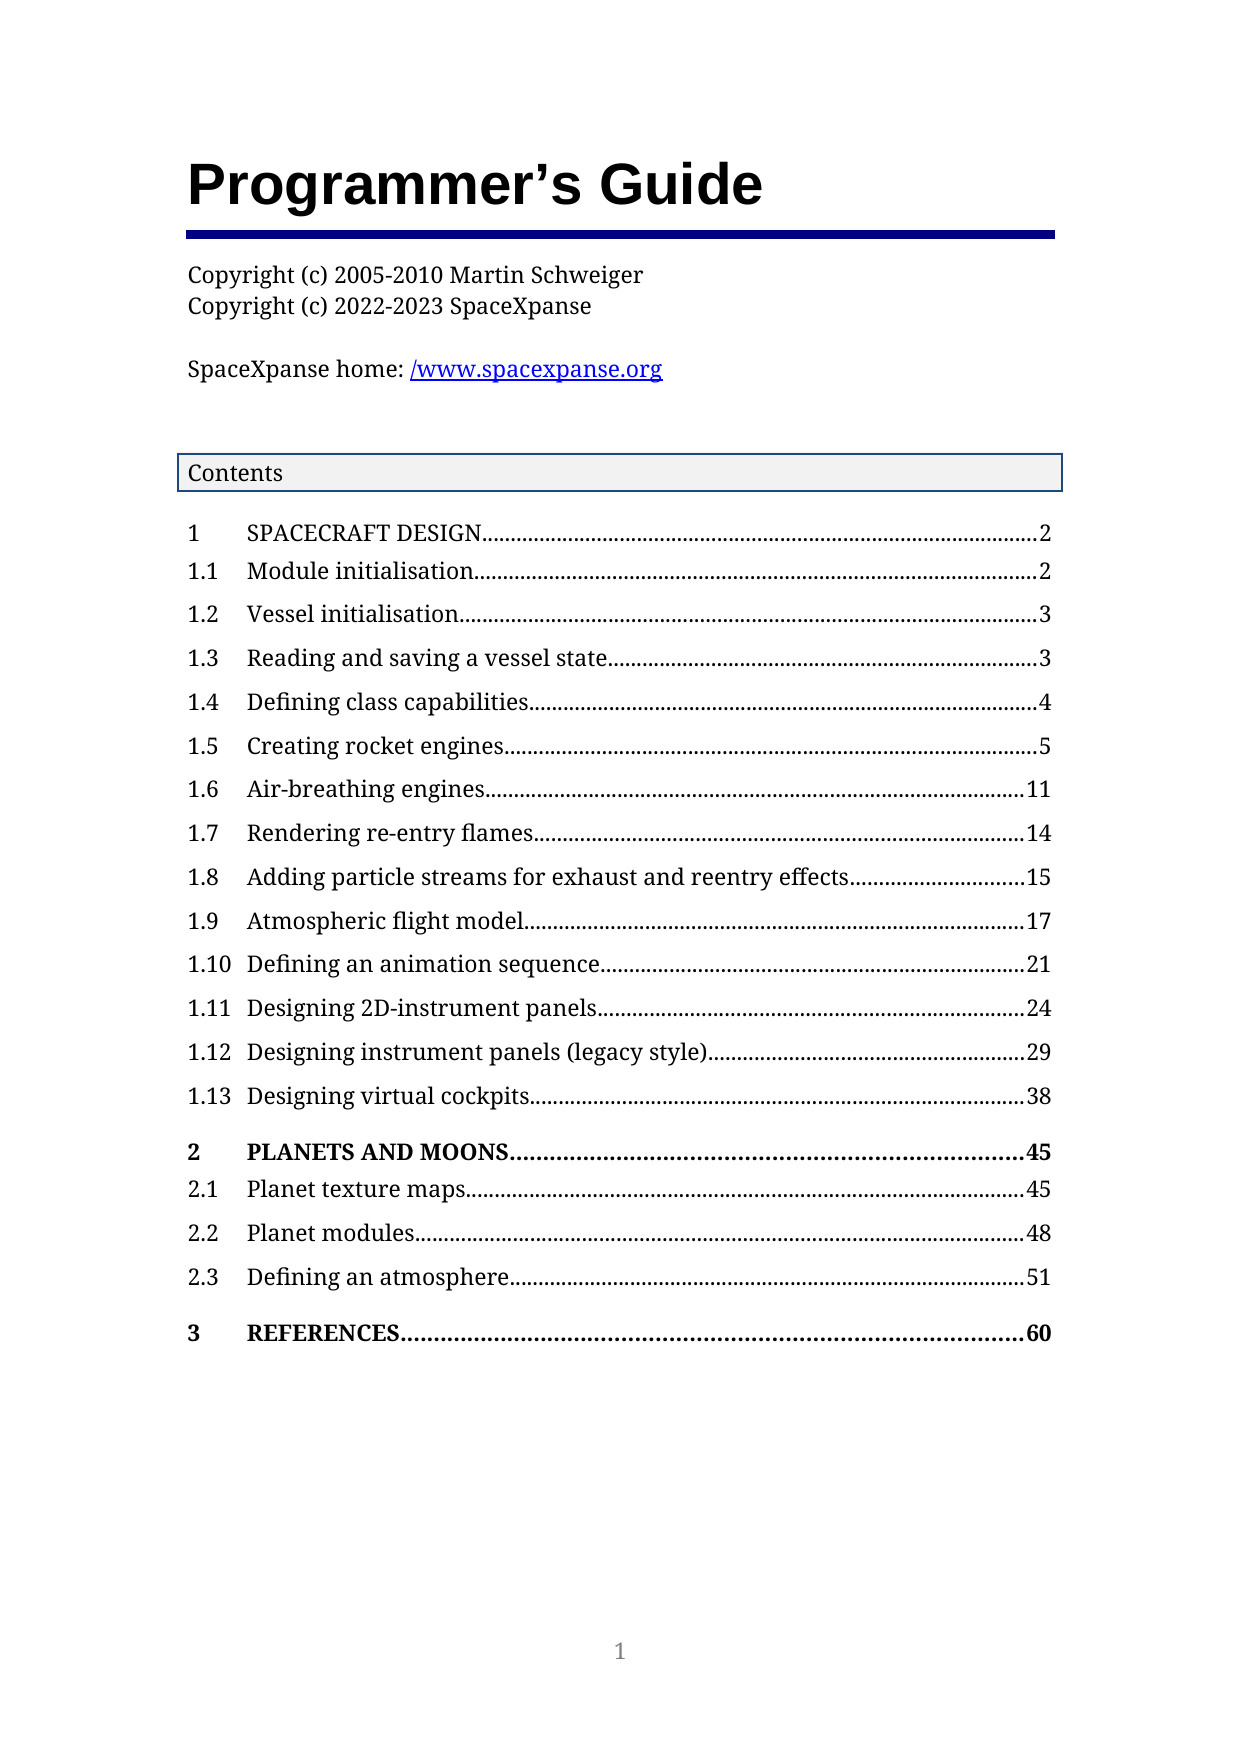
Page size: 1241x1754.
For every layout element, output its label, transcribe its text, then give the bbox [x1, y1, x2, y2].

text 3 References 60 [187, 1317, 1053, 1348]
text 1.13 Designing virtual cockpits 38 [187, 1079, 1053, 1111]
text 1.10 Defining an animation sequence 21 [187, 948, 1053, 979]
text 1 Spacecraft design 2 [187, 517, 1053, 548]
text 2.1 Planet texture maps 45 [187, 1173, 1053, 1204]
text 2.2 Planet modules 48 [187, 1217, 1053, 1248]
text Copyright (c) 2005-2010 Martin Schweiger [187, 259, 1053, 290]
text 1.8 Adding particle streams for exhaust and reentry effects 15 [187, 861, 1053, 892]
text 1.1 Module initialisation 2 [187, 554, 1053, 586]
text 1.7 Rendering re-entry flames 14 [187, 817, 1053, 848]
text 1.3 Reading and saving a vessel state 3 [187, 642, 1053, 673]
text 1.6 Air-breathing engines 11 [187, 773, 1053, 804]
subtitle Contents [179, 455, 1061, 490]
text SpaceXpanse home: /www.spacexpanse.org [187, 352, 1053, 384]
text Programmer’s Guide [187, 150, 1053, 217]
text 1.12 Designing instrument panels (legacy style) 29 [187, 1036, 1053, 1067]
text 1.4 Defining class capabilities 4 [187, 686, 1053, 717]
text 1.9 Atmospheric flight model 17 [187, 904, 1053, 936]
text Copyright (c) 2022-2023 SpaceXpanse [187, 290, 1053, 321]
text 2.3 Defining an atmosphere 51 [187, 1261, 1053, 1292]
text 1.2 Vessel initialisation 3 [187, 598, 1053, 629]
text 1.11 Designing 2D-instrument panels 24 [187, 992, 1053, 1023]
text 2 Planets and moons 45 [187, 1136, 1053, 1167]
text 1.5 Creating rocket engines 5 [187, 729, 1053, 761]
